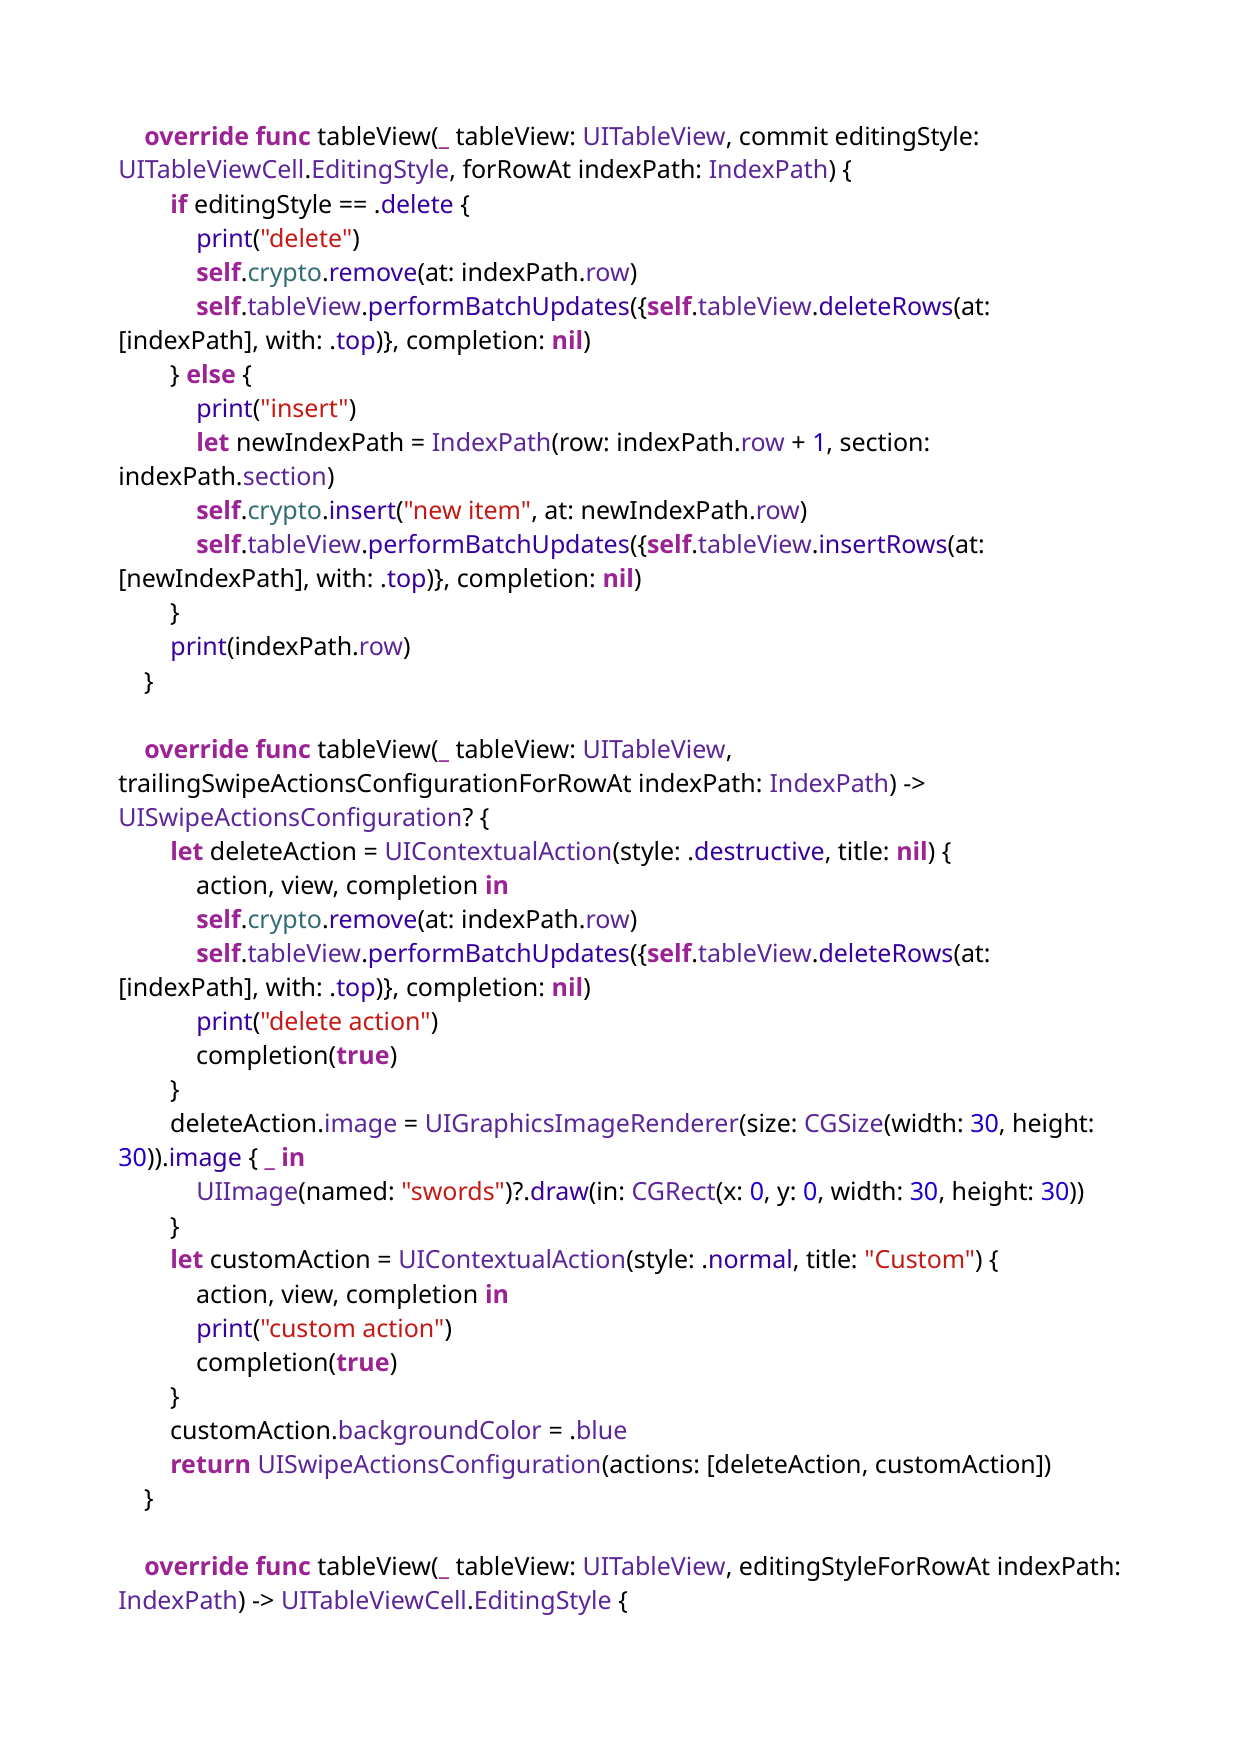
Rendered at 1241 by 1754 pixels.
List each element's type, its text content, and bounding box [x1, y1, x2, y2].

text customAction.backgroundColor = .blue [118, 1412, 1122, 1447]
text UIImage(named: "swords")?.draw(in: CGRect(x: 0, y: 0, width: 30, height: 30)) [118, 1174, 1122, 1208]
text override func tableView(_ tableView: UITableView, trailingSwipeActionsConfigurationForRowAt indexPath: IndexPath) -> UISwipeActionsConfiguration? { [118, 731, 1122, 833]
text if editingStyle == .delete { [118, 186, 1122, 220]
text return UISwipeActionsConfiguration(actions: [deleteAction, customAction]) [118, 1447, 1122, 1481]
text completion(true) [118, 1038, 1122, 1072]
text let deleteAction = UIContextualAction(style: .destructive, title: nil) { [118, 833, 1122, 867]
text } [118, 1378, 1122, 1412]
text } [118, 595, 1122, 629]
text completion(true) [118, 1344, 1122, 1378]
text override func tableView(_ tableView: UITableView, editingStyleForRowAt indexPath: IndexPath) -> UITableViewCell.EditingStyle { [118, 1549, 1122, 1617]
text print(indexPath.row) [118, 629, 1122, 663]
text } [118, 1208, 1122, 1242]
text self.crypto.insert("new item", at: newIndexPath.row) [118, 493, 1122, 527]
text print("insert") [118, 391, 1122, 425]
text let customAction = UIContextualAction(style: .normal, title: "Custom") { [118, 1242, 1122, 1276]
text print("delete action") [118, 1004, 1122, 1038]
text } [118, 1072, 1122, 1106]
text action, view, completion in [118, 867, 1122, 902]
text print("delete") [118, 220, 1122, 254]
text self.tableView.performBatchUpdates({self.tableView.deleteRows(at: [indexPath], with: .top)}, completion: nil) [118, 288, 1122, 357]
text action, view, completion in [118, 1276, 1122, 1310]
text print("custom action") [118, 1310, 1122, 1344]
text self.crypto.remove(at: indexPath.row) [118, 254, 1122, 288]
text self.crypto.remove(at: indexPath.row) [118, 902, 1122, 936]
text self.tableView.performBatchUpdates({self.tableView.insertRows(at: [newIndexPath], with: .top)}, completion: nil) [118, 527, 1122, 595]
text override func tableView(_ tableView: UITableView, commit editingStyle: UITableViewCell.EditingStyle, forRowAt indexPath: IndexPath) { [118, 118, 1122, 186]
text } [118, 663, 1122, 697]
text } else { [118, 357, 1122, 391]
text self.tableView.performBatchUpdates({self.tableView.deleteRows(at: [indexPath], with: .top)}, completion: nil) [118, 936, 1122, 1004]
text deleteAction.image = UIGraphicsImageRenderer(size: CGSize(width: 30, height: 30)).image { _ in [118, 1106, 1122, 1174]
text let newIndexPath = IndexPath(row: indexPath.row + 1, section: indexPath.section) [118, 425, 1122, 493]
text } [118, 1481, 1122, 1515]
